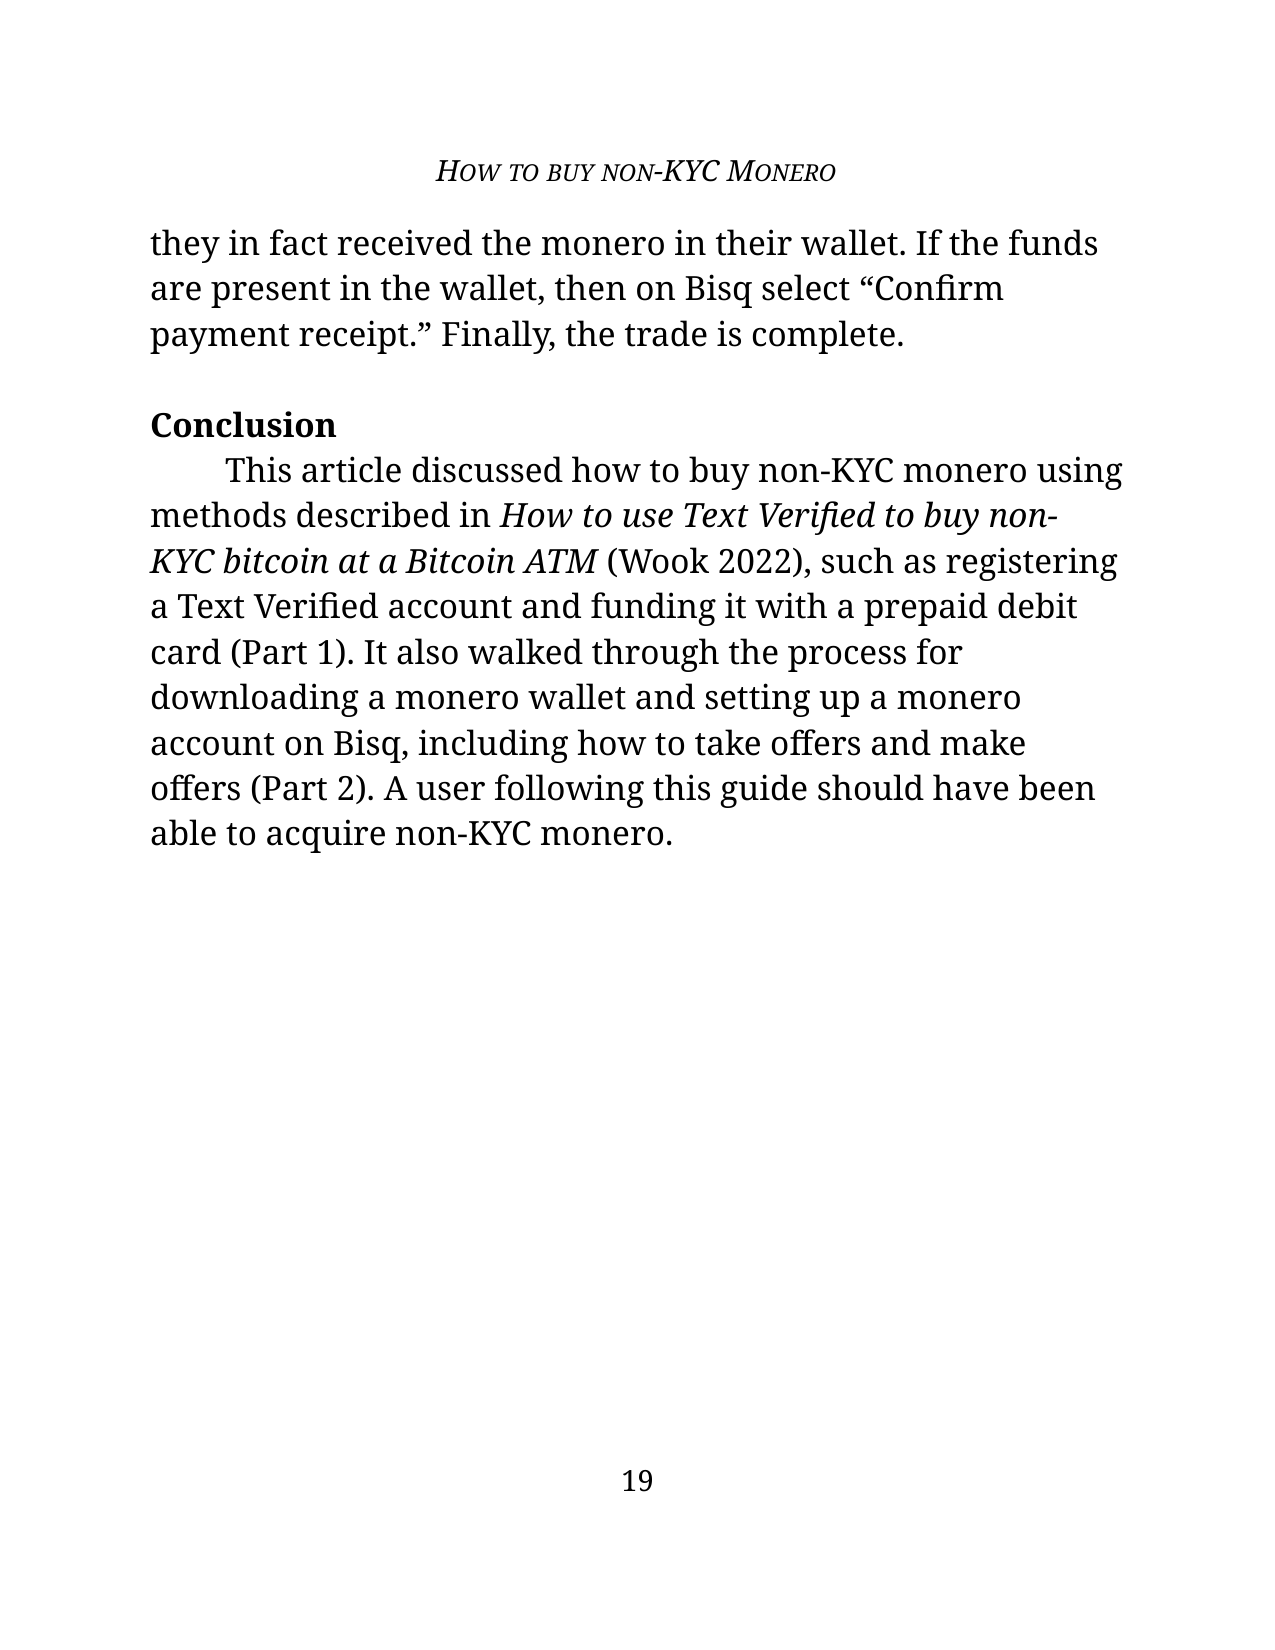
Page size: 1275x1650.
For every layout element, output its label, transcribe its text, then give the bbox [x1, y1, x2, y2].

text they in fact received the monero in their wallet. If the funds are present in the wallet, then on Bisq select “Confirm payment receipt.” Finally, the trade is complete. [150, 220, 1125, 356]
text This article discussed how to buy non-KYC monero using methods described in How to use Text Verified to buy non-KYC bitcoin at a Bitcoin ATM (Wook 2022), such as registering a Text Verified account and funding it with a prepaid debit card (Part 1). It also walked through the process for downloading a monero wallet and setting up a monero account on Bisq, including how to take offers and make offers (Part 2). A user following this guide should have been able to acquire non-KYC monero. [150, 447, 1125, 856]
subtitle Conclusion [150, 401, 1125, 447]
